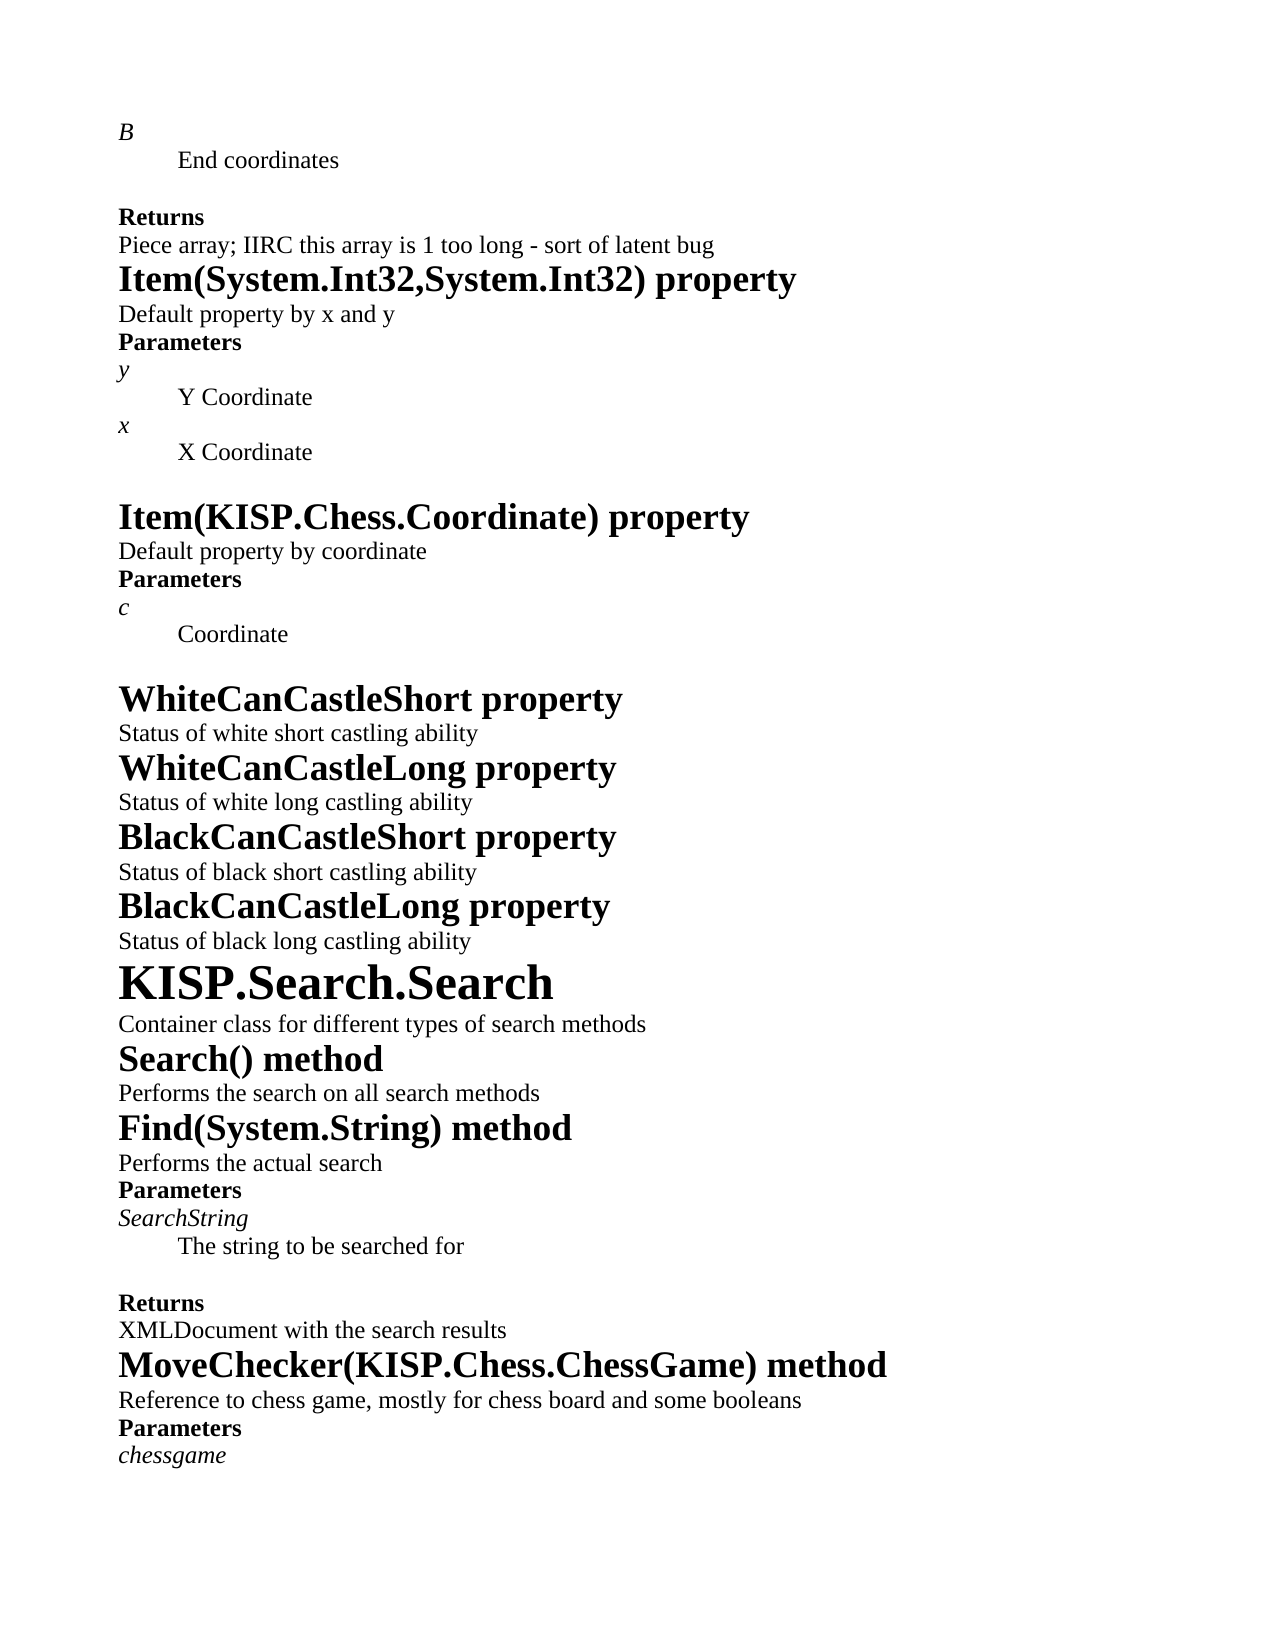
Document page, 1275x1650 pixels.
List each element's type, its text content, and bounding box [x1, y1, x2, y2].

subtitle BlackCanCastleShort property [118, 816, 1157, 858]
subtitle WhiteCanCastleLong property [118, 747, 1157, 788]
list Y Coordinate [177, 383, 1157, 411]
subtitle Returns [118, 203, 1157, 231]
subtitle Item(System.Int32,System.Int32) property [118, 258, 1157, 300]
subtitle B [118, 118, 1157, 146]
subtitle Parameters [118, 1176, 1157, 1204]
subtitle Find(System.String) method [118, 1107, 1157, 1149]
text Default property by x and y [118, 300, 1157, 328]
text Performs the actual search [118, 1149, 1157, 1176]
text Container class for different types of search methods [118, 1010, 1157, 1038]
subtitle MoveChecker(KISP.Chess.ChessGame) method [118, 1344, 1157, 1386]
subtitle SearchString [118, 1204, 1157, 1232]
subtitle Search() method [118, 1038, 1157, 1079]
list Coordinate [177, 620, 1157, 648]
subtitle c [118, 593, 1157, 620]
text Status of white long castling ability [118, 788, 1157, 816]
list X Coordinate [177, 438, 1157, 466]
text Piece array; IIRC this array is 1 too long - sort of latent bug [118, 231, 1157, 258]
subtitle x [118, 411, 1157, 438]
subtitle WhiteCanCastleShort property [118, 678, 1157, 719]
subtitle Parameters [118, 565, 1157, 593]
text Default property by coordinate [118, 537, 1157, 565]
text XMLDocument with the search results [118, 1317, 1157, 1344]
subtitle chessgame [118, 1441, 1157, 1469]
subtitle BlackCanCastleLong property [118, 885, 1157, 927]
subtitle y [118, 355, 1157, 383]
subtitle Parameters [118, 328, 1157, 355]
text Status of white short castling ability [118, 719, 1157, 747]
list End coordinates [177, 146, 1157, 173]
text Status of black long castling ability [118, 927, 1157, 955]
text Performs the search on all search methods [118, 1079, 1157, 1107]
subtitle Returns [118, 1289, 1157, 1317]
list The string to be searched for [177, 1232, 1157, 1259]
subtitle Parameters [118, 1414, 1157, 1441]
subtitle Item(KISP.Chess.Coordinate) property [118, 496, 1157, 537]
text Reference to chess game, mostly for chess board and some booleans [118, 1386, 1157, 1414]
subtitle KISP.Search.Search [118, 955, 1157, 1010]
text Status of black short castling ability [118, 858, 1157, 885]
